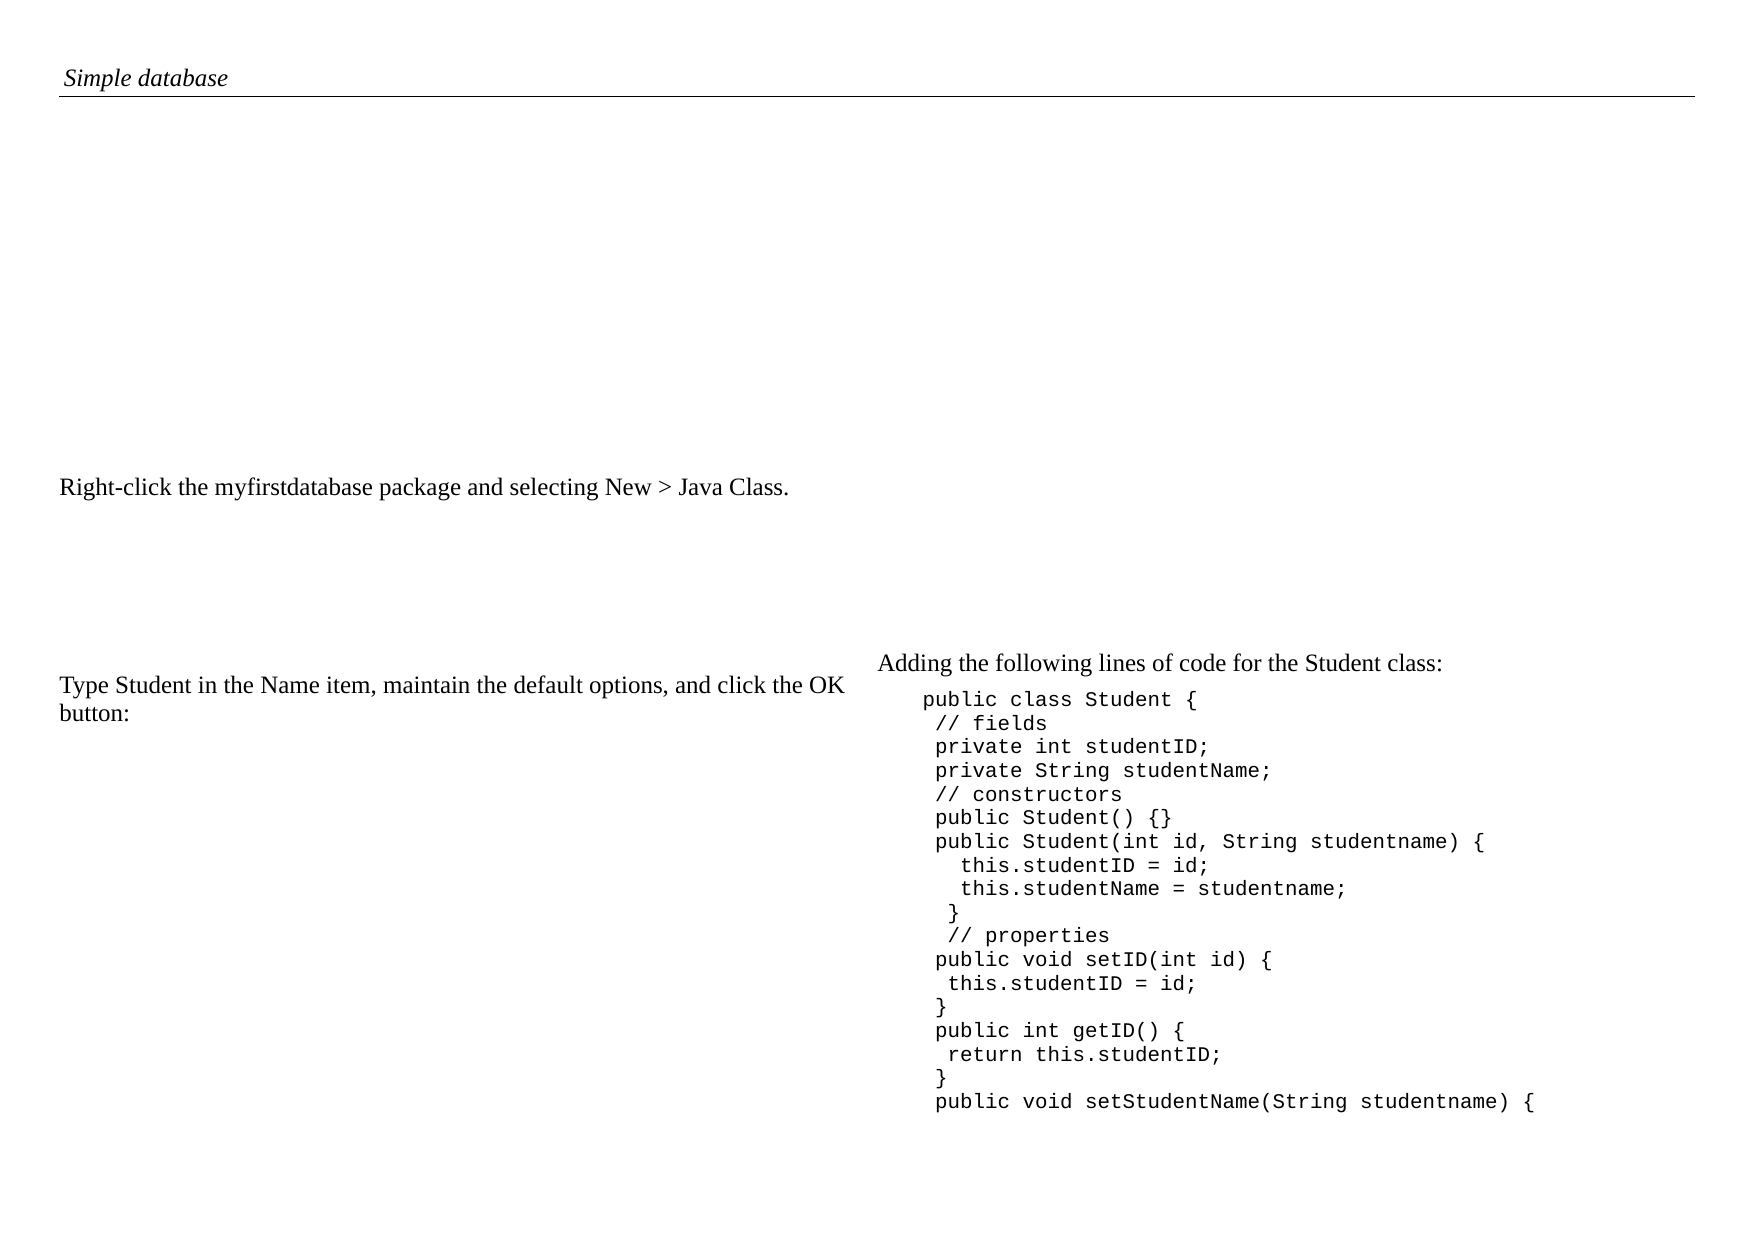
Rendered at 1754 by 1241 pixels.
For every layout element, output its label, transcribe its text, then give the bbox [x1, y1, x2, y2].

text Type Student in the Name item, maintain the default options, and click the OK button: [59, 670, 877, 727]
text private String studentName; [922, 760, 1695, 784]
text // properties [922, 926, 1695, 949]
text public Student() {} [922, 807, 1695, 831]
text } [922, 902, 1695, 926]
text public int getID() { [922, 1020, 1695, 1044]
text this.studentID = id; [922, 854, 1695, 878]
text } [922, 1067, 1695, 1091]
text return this.studentID; [922, 1044, 1695, 1067]
text public void setStudentName(String studentname) { [922, 1091, 1695, 1115]
text public Student(int id, String studentname) { [922, 831, 1695, 854]
text this.studentID = id; [922, 973, 1695, 996]
text private int studentID; [922, 736, 1695, 760]
text // fields [922, 713, 1695, 736]
text } [922, 996, 1695, 1020]
text public class Student { [922, 689, 1695, 713]
text public void setID(int id) { [922, 949, 1695, 973]
text Right-click the myfirstdatabase package and selecting New > Java Class. [59, 472, 877, 501]
text Adding the following lines of code for the Student class: [877, 648, 1695, 677]
text this.studentName = studentname; [922, 878, 1695, 902]
text // constructors [922, 784, 1695, 807]
